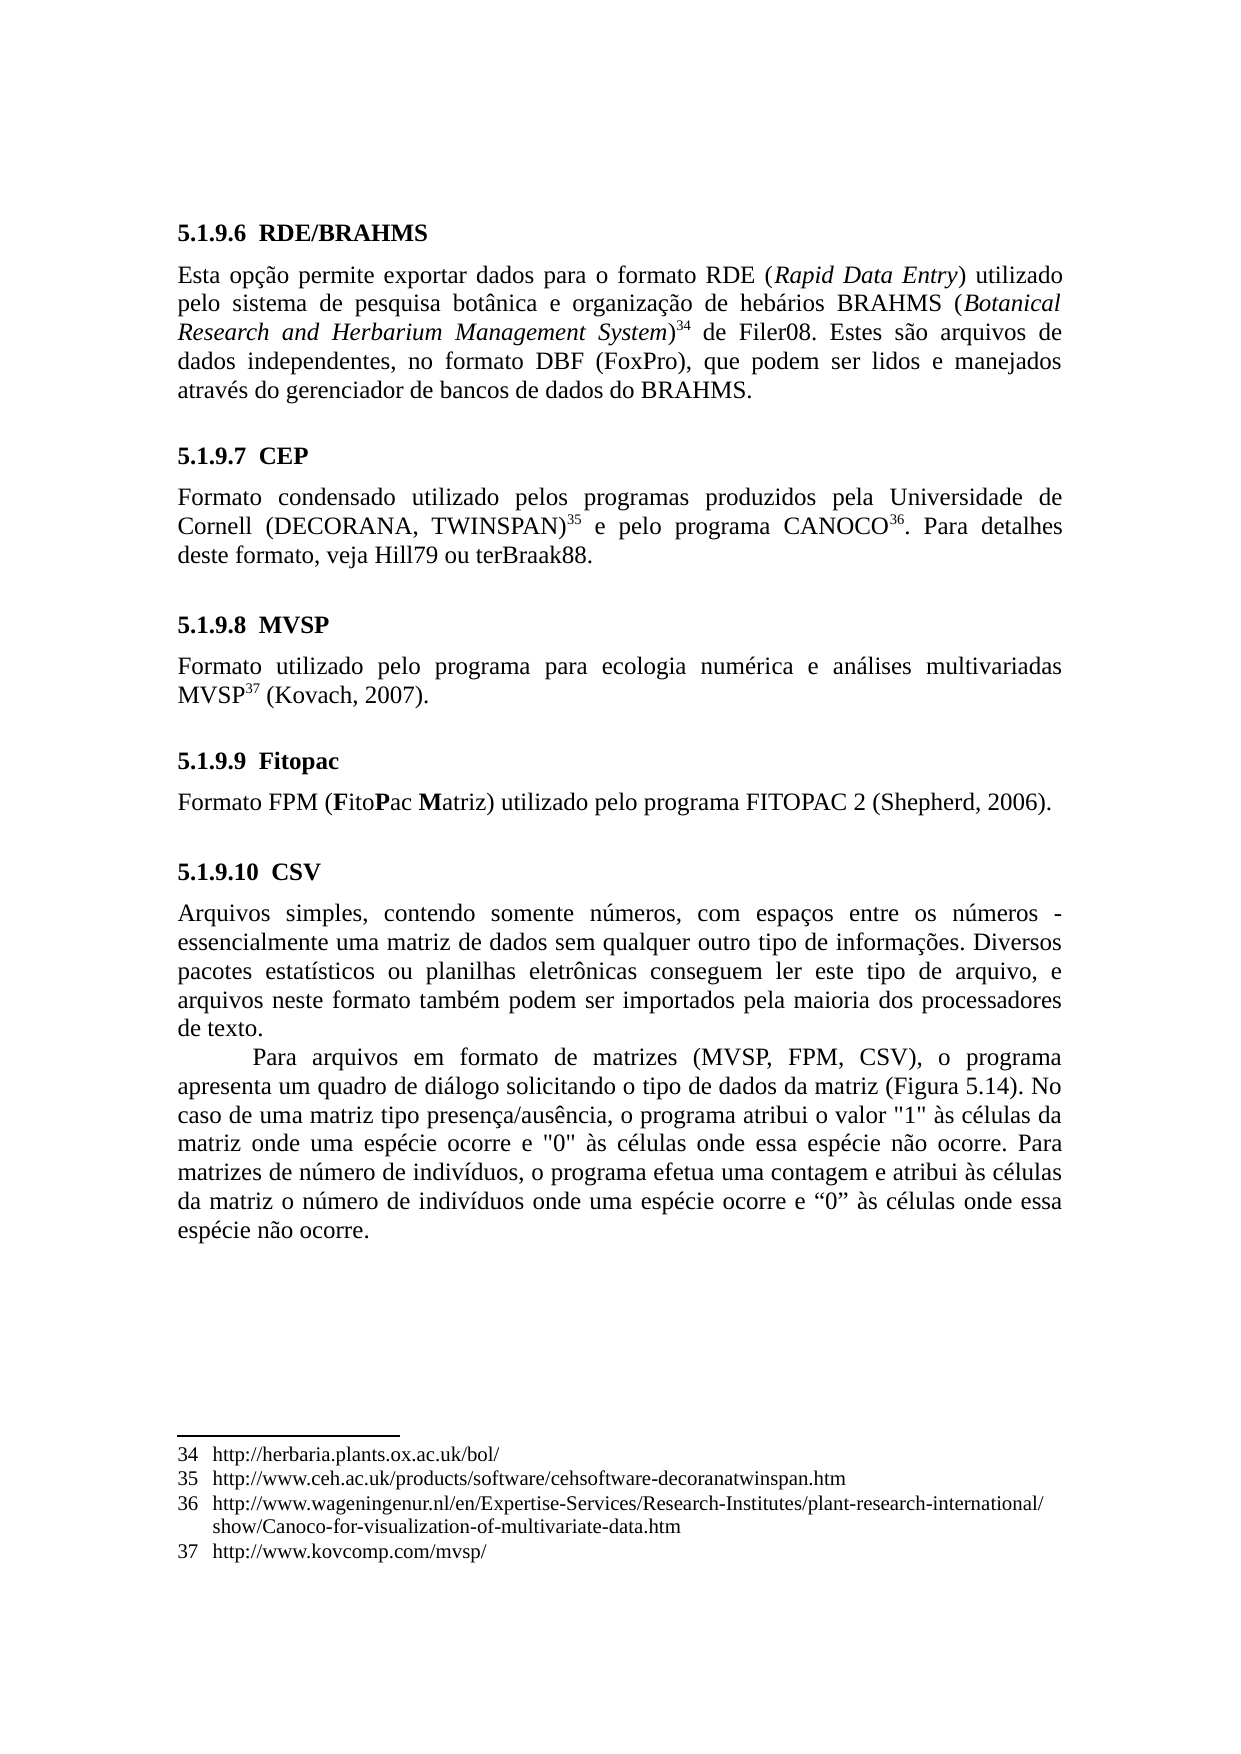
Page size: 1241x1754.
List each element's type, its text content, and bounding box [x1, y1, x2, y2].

text http://www.ceh.ac.uk/products/software/cehsoftware-decoranatwinspan.htm [177, 1466, 1063, 1490]
text Formato FPM (FitoPac Matriz) utilizado pelo programa FITOPAC 2 (Shepherd, 2006). [177, 787, 1063, 816]
subtitle 5.1.9.9 Fitopac [177, 746, 1063, 775]
text Para arquivos em formato de matrizes (MVSP, FPM, CSV), o programa apresenta um quadro de diálogo solicitando o tipo de dados da matriz (Figura 5.14). No caso de uma matriz tipo presença/ausência, o programa atribui o valor "1" às células da matriz onde uma espécie ocorre e "0" às células onde essa espécie não ocorre. Para matrizes de número de indivíduos, o programa efetua uma contagem e atribui às células da matriz o número de indivíduos onde uma espécie ocorre e “0” às células onde essa espécie não ocorre. [177, 1042, 1063, 1243]
text http://www.kovcomp.com/mvsp/ [177, 1538, 1063, 1563]
text Formato condensado utilizado pelos programas produzidos pela Universidade de Cornell (DECORANA, TWINSPAN) e pelo programa CANOCO. Para detalhes deste formato, veja Hill79 ou terBraak88. [177, 482, 1063, 568]
text http://www.wageningenur.nl/en/Expertise-Services/Research-Institutes/plant-research-international/show/Canoco-for-visualization-of-multivariate-data.htm [177, 1490, 1063, 1538]
subtitle 5.1.9.8 MVSP [177, 581, 1063, 638]
text http://herbaria.plants.ox.ac.uk/bol/ [177, 1442, 1063, 1466]
subtitle 5.1.9.10 CSV [177, 828, 1063, 886]
subtitle 5.1.9.7 CEP [177, 441, 1063, 470]
text Formato utilizado pelo programa para ecologia numérica e análises multivariadas MVSP (Kovach, 2007). [177, 651, 1063, 708]
text Arquivos simples, contendo somente números, com espaços entre os números - essencialmente uma matriz de dados sem qualquer outro tipo de informações. Diversos pacotes estatísticos ou planilhas eletrônicas conseguem ler este tipo de arquivo, e arquivos neste formato também podem ser importados pela maioria dos processadores de texto. [177, 898, 1063, 1042]
text Esta opção permite exportar dados para o formato RDE (Rapid Data Entry) utilizado pelo sistema de pesquisa botânica e organização de hebários BRAHMS (Botanical Research and Herbarium Management System) de Filer08. Estes são arquivos de dados independentes, no formato DBF (FoxPro), que podem ser lidos e manejados através do gerenciador de bancos de dados do BRAHMS. [177, 260, 1063, 403]
subtitle 5.1.9.6 RDE/BRAHMS [177, 218, 1063, 247]
